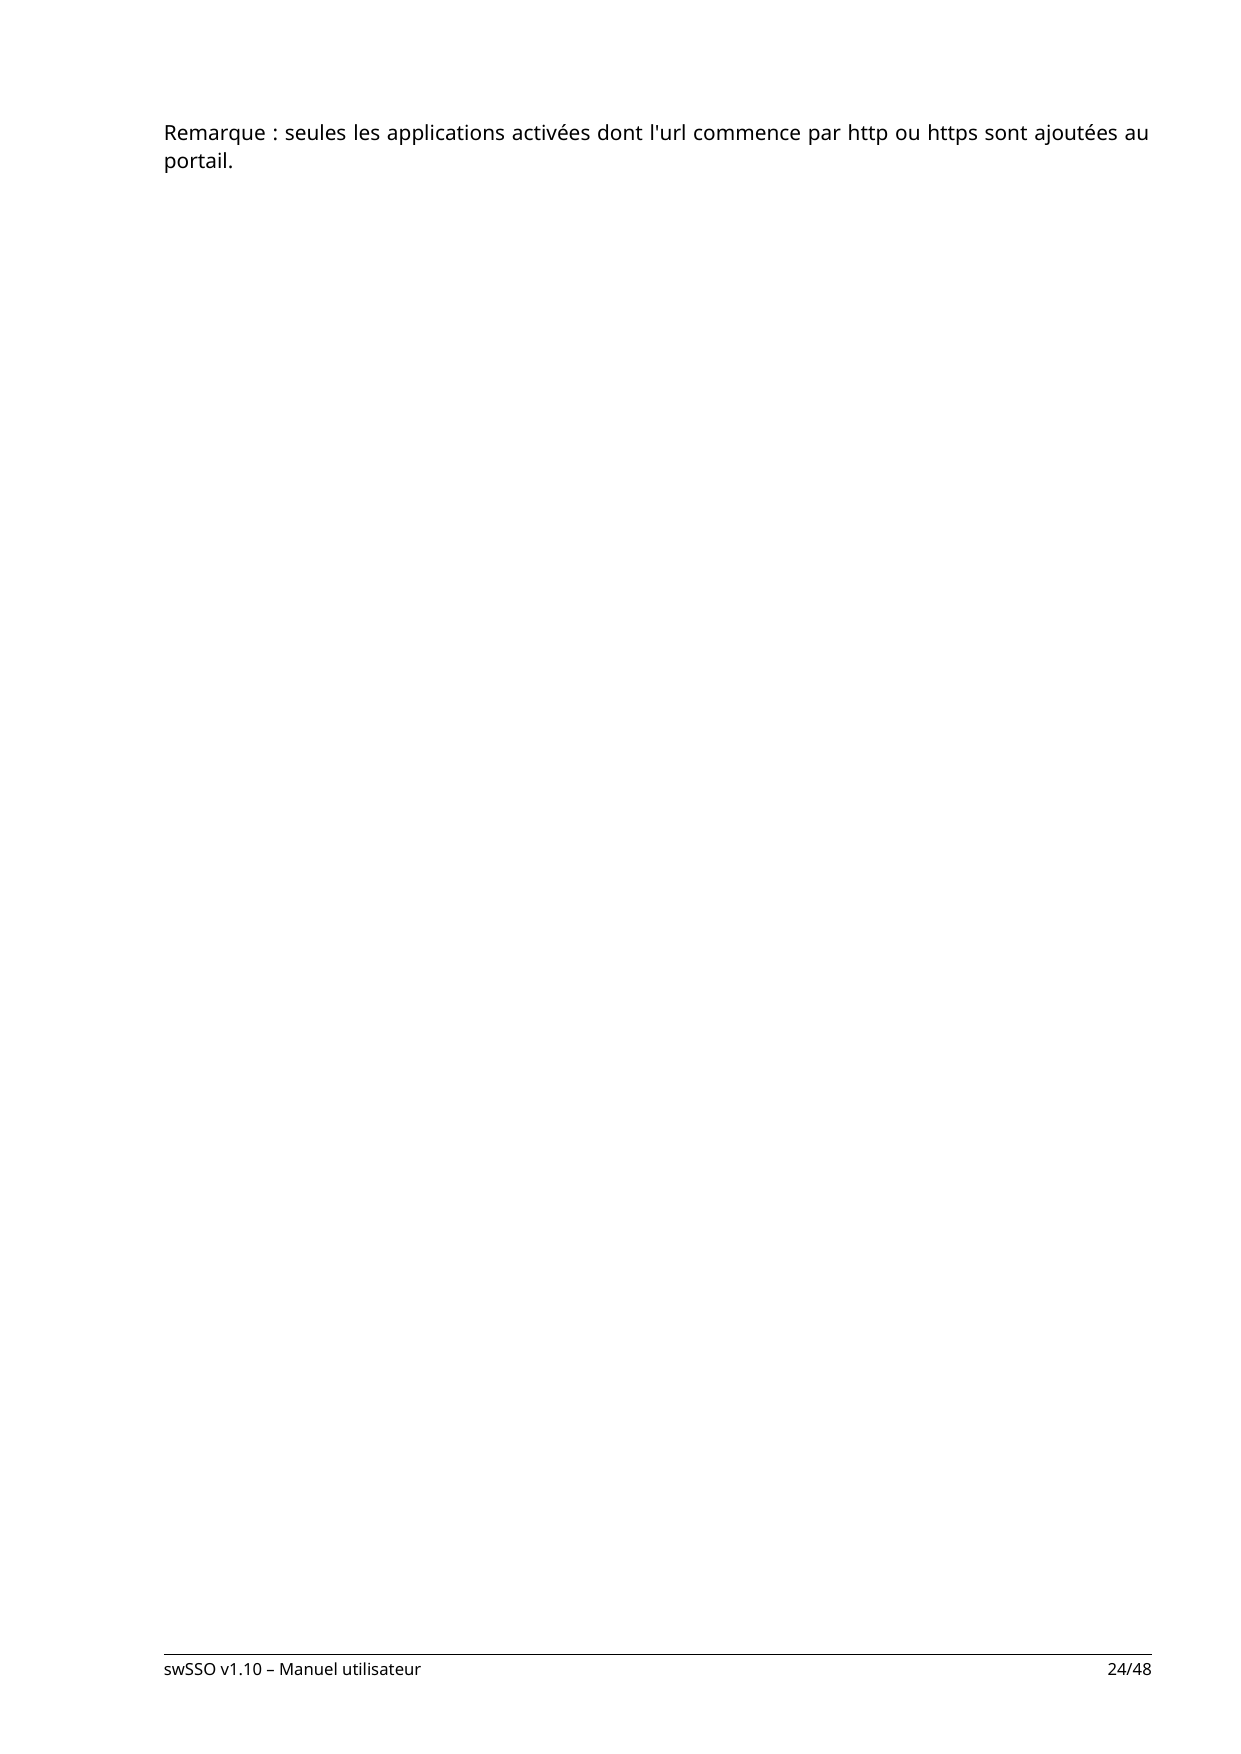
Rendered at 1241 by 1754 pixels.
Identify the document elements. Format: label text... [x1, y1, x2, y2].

text Remarque : seules les applications activées dont l'url commence par http ou https sont ajoutées au portail. [164, 118, 1152, 175]
